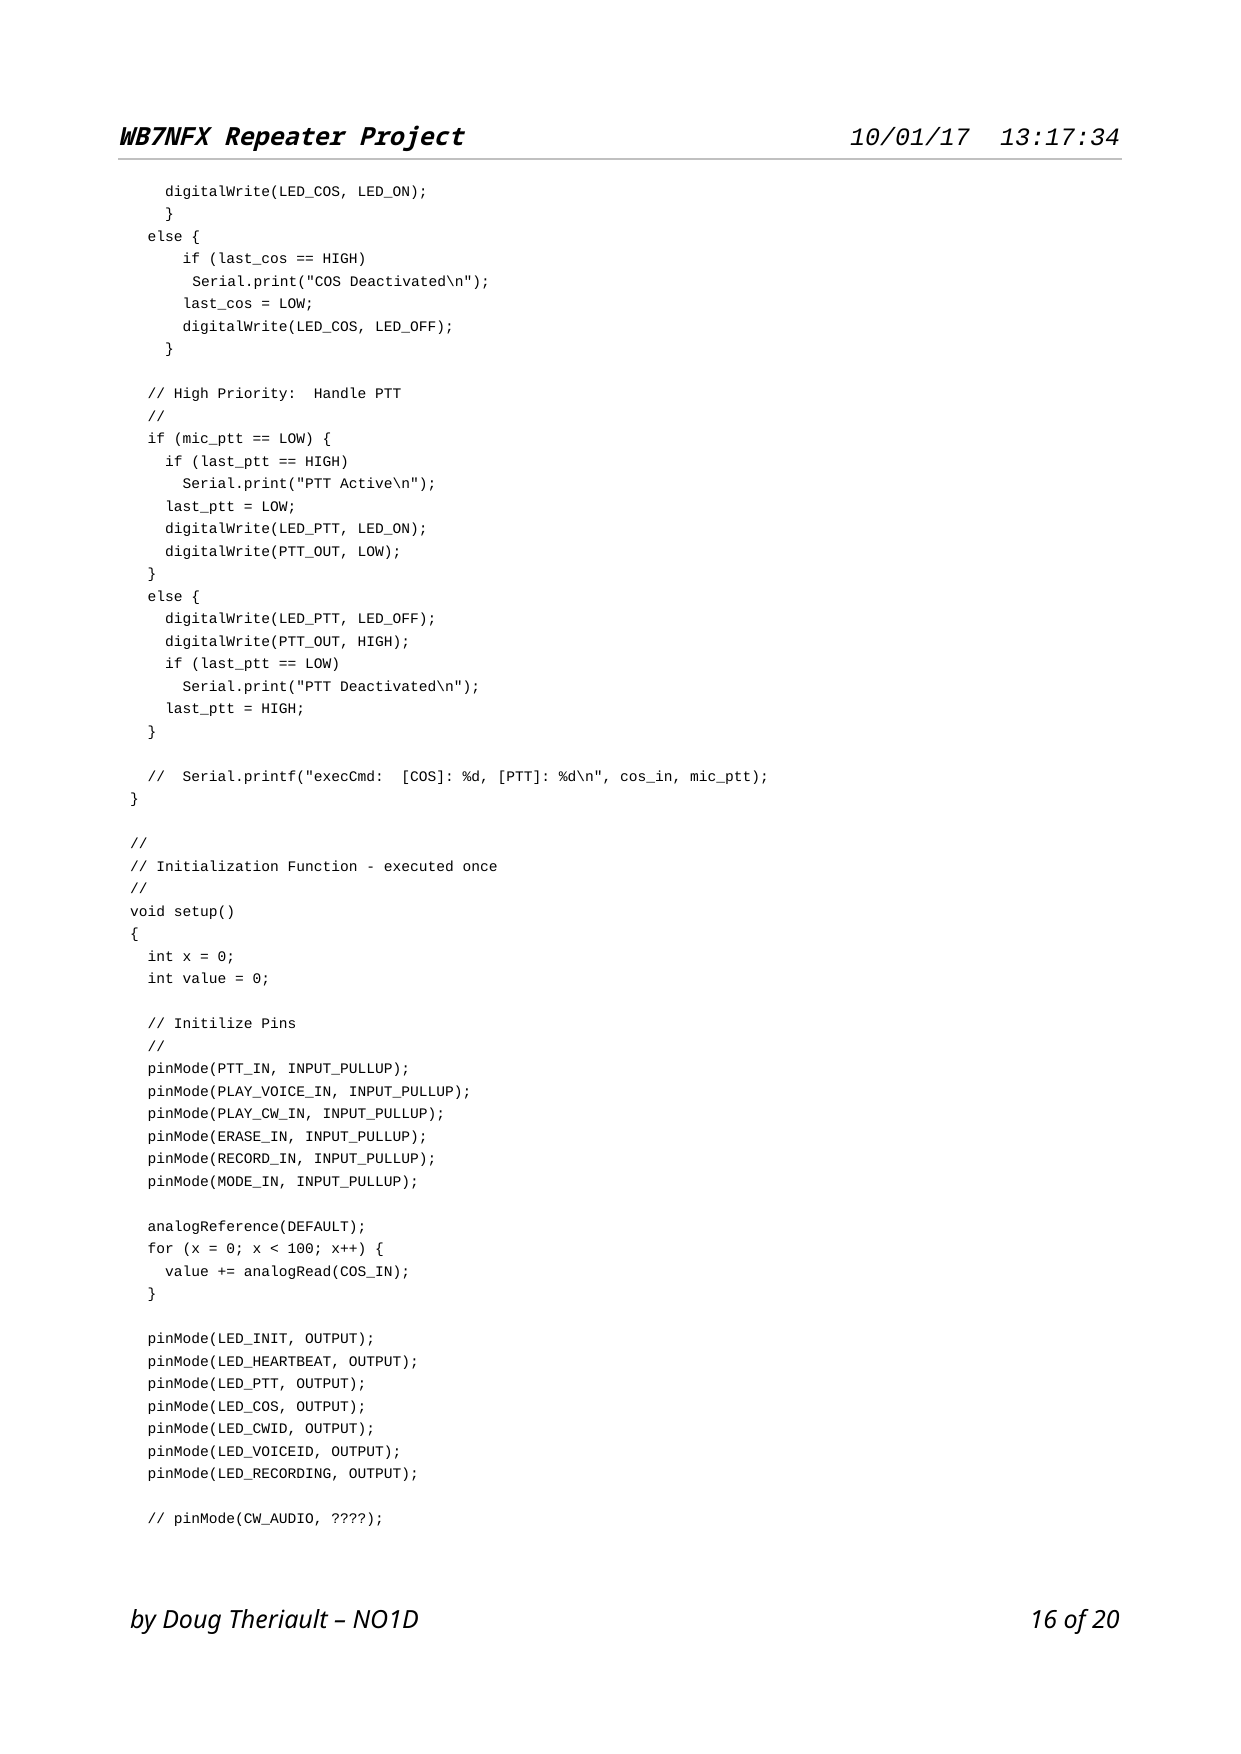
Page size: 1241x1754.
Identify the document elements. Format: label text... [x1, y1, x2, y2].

text // Initilize Pins [118, 1017, 1122, 1033]
text pinMode(LED_INIT, OUTPUT); [118, 1332, 1122, 1348]
text int x = 0; [118, 949, 1122, 966]
text } [118, 1287, 1122, 1303]
text digitalWrite(PTT_OUT, HIGH); [118, 634, 1122, 651]
text pinMode(LED_CWID, OUTPUT); [118, 1422, 1122, 1438]
text pinMode(MODE_IN, INPUT_PULLUP); [118, 1174, 1122, 1191]
text // [118, 1039, 1122, 1056]
text else { [118, 229, 1122, 246]
text // [118, 409, 1122, 426]
text void setup() [118, 904, 1122, 921]
text Serial.print("PTT Deactivated\n"); [118, 679, 1122, 696]
text } [118, 792, 1122, 808]
text analogReference(DEFAULT); [118, 1219, 1122, 1236]
text // Serial.printf("execCmd: [COS]: %d, [PTT]: %d\n", cos_in, mic_ptt); [118, 769, 1122, 786]
text digitalWrite(LED_PTT, LED_OFF); [118, 612, 1122, 628]
text pinMode(PLAY_CW_IN, INPUT_PULLUP); [118, 1107, 1122, 1123]
text digitalWrite(PTT_OUT, LOW); [118, 544, 1122, 561]
text } [118, 207, 1122, 223]
text int value = 0; [118, 972, 1122, 988]
text for (x = 0; x < 100; x++) { [118, 1242, 1122, 1258]
text pinMode(ERASE_IN, INPUT_PULLUP); [118, 1129, 1122, 1146]
text digitalWrite(LED_PTT, LED_ON); [118, 522, 1122, 538]
text pinMode(LED_VOICEID, OUTPUT); [118, 1444, 1122, 1461]
text // High Priority: Handle PTT [118, 387, 1122, 403]
text pinMode(LED_RECORDING, OUTPUT); [118, 1467, 1122, 1483]
text // pinMode(CW_AUDIO, ????); [118, 1512, 1122, 1528]
text value += analogRead(COS_IN); [118, 1264, 1122, 1281]
text last_ptt = HIGH; [118, 702, 1122, 718]
text digitalWrite(LED_COS, LED_OFF); [118, 319, 1122, 336]
text if (last_ptt == LOW) [118, 657, 1122, 673]
text pinMode(LED_PTT, OUTPUT); [118, 1377, 1122, 1393]
text digitalWrite(LED_COS, LED_ON); [118, 184, 1122, 201]
text last_cos = LOW; [118, 297, 1122, 313]
text // Initialization Function - executed once [118, 859, 1122, 876]
text else { [118, 589, 1122, 606]
text pinMode(LED_HEARTBEAT, OUTPUT); [118, 1354, 1122, 1371]
text last_ptt = LOW; [118, 499, 1122, 516]
text } [118, 567, 1122, 583]
text pinMode(RECORD_IN, INPUT_PULLUP); [118, 1152, 1122, 1168]
text pinMode(PTT_IN, INPUT_PULLUP); [118, 1062, 1122, 1078]
text } [118, 724, 1122, 741]
text Serial.print("PTT Active\n"); [118, 477, 1122, 493]
text pinMode(LED_COS, OUTPUT); [118, 1399, 1122, 1416]
text if (last_ptt == HIGH) [118, 454, 1122, 471]
text pinMode(PLAY_VOICE_IN, INPUT_PULLUP); [118, 1084, 1122, 1101]
text // [118, 837, 1122, 853]
text if (last_cos == HIGH) [118, 252, 1122, 268]
text Serial.print("COS Deactivated\n"); [118, 274, 1122, 291]
text { [118, 927, 1122, 943]
text // [118, 882, 1122, 898]
text if (mic_ptt == LOW) { [118, 432, 1122, 448]
text } [118, 342, 1122, 358]
